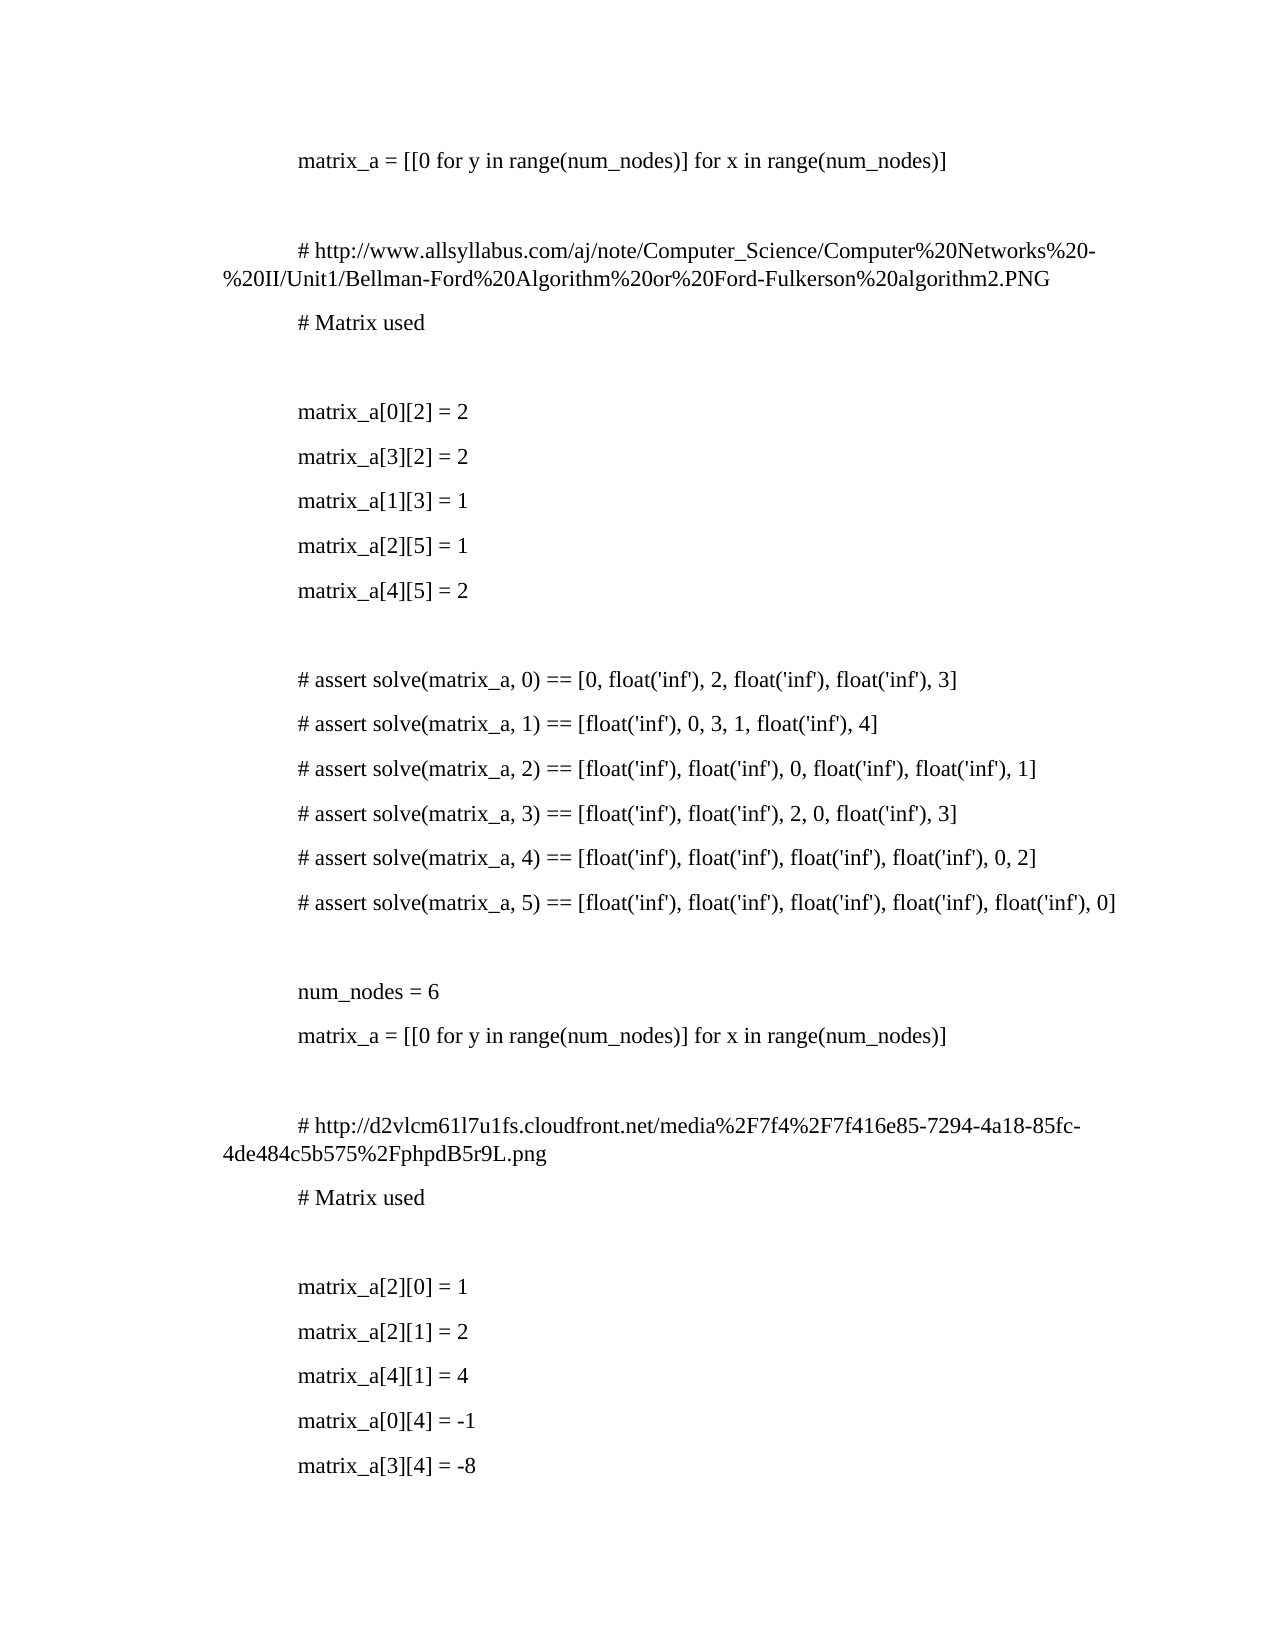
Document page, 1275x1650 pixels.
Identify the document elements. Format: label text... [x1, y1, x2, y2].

list matrix_a[4][5] = 2 [223, 577, 1127, 603]
list # assert solve(matrix_a, 4) == [float('inf'), float('inf'), float('inf'), float('inf'), 0, 2] [223, 844, 1127, 871]
list num_nodes = 6 [223, 978, 1127, 1004]
list matrix_a[4][1] = 4 [223, 1363, 1127, 1389]
list matrix_a = [[0 for y in range(num_nodes)] for x in range(num_nodes)] [223, 1023, 1127, 1049]
list matrix_a[2][1] = 2 [223, 1318, 1127, 1344]
list matrix_a[0][4] = -1 [223, 1407, 1127, 1433]
list matrix_a = [[0 for y in range(num_nodes)] for x in range(num_nodes)] [223, 148, 1127, 174]
list # Matrix used [223, 1184, 1127, 1211]
list matrix_a[2][5] = 1 [223, 532, 1127, 558]
list matrix_a[2][0] = 1 [223, 1273, 1127, 1300]
list # assert solve(matrix_a, 5) == [float('inf'), float('inf'), float('inf'), float('inf'), float('inf'), 0] [223, 889, 1127, 915]
list matrix_a[1][3] = 1 [223, 488, 1127, 514]
list matrix_a[3][2] = 2 [223, 443, 1127, 469]
list # assert solve(matrix_a, 3) == [float('inf'), float('inf'), 2, 0, float('inf'), 3] [223, 800, 1127, 826]
list matrix_a[0][2] = 2 [223, 398, 1127, 425]
list matrix_a[3][4] = -8 [223, 1452, 1127, 1478]
list # http://www.allsyllabus.com/aj/note/Computer_Science/Computer%20Networks%20-%20II/Unit1/Bellman-Ford%20Algorithm%20or%20Ford-Fulkerson%20algorithm2.PNG [223, 237, 1127, 291]
list # assert solve(matrix_a, 0) == [0, float('inf'), 2, float('inf'), float('inf'), 3] [223, 666, 1127, 692]
list # assert solve(matrix_a, 2) == [float('inf'), float('inf'), 0, float('inf'), float('inf'), 1] [223, 755, 1127, 781]
list # http://d2vlcm61l7u1fs.cloudfront.net/media%2F7f4%2F7f416e85-7294-4a18-85fc-4de484c5b575%2FphpdB5r9L.png [223, 1112, 1127, 1166]
list # assert solve(matrix_a, 1) == [float('inf'), 0, 3, 1, float('inf'), 4] [223, 711, 1127, 737]
list # Matrix used [223, 309, 1127, 336]
